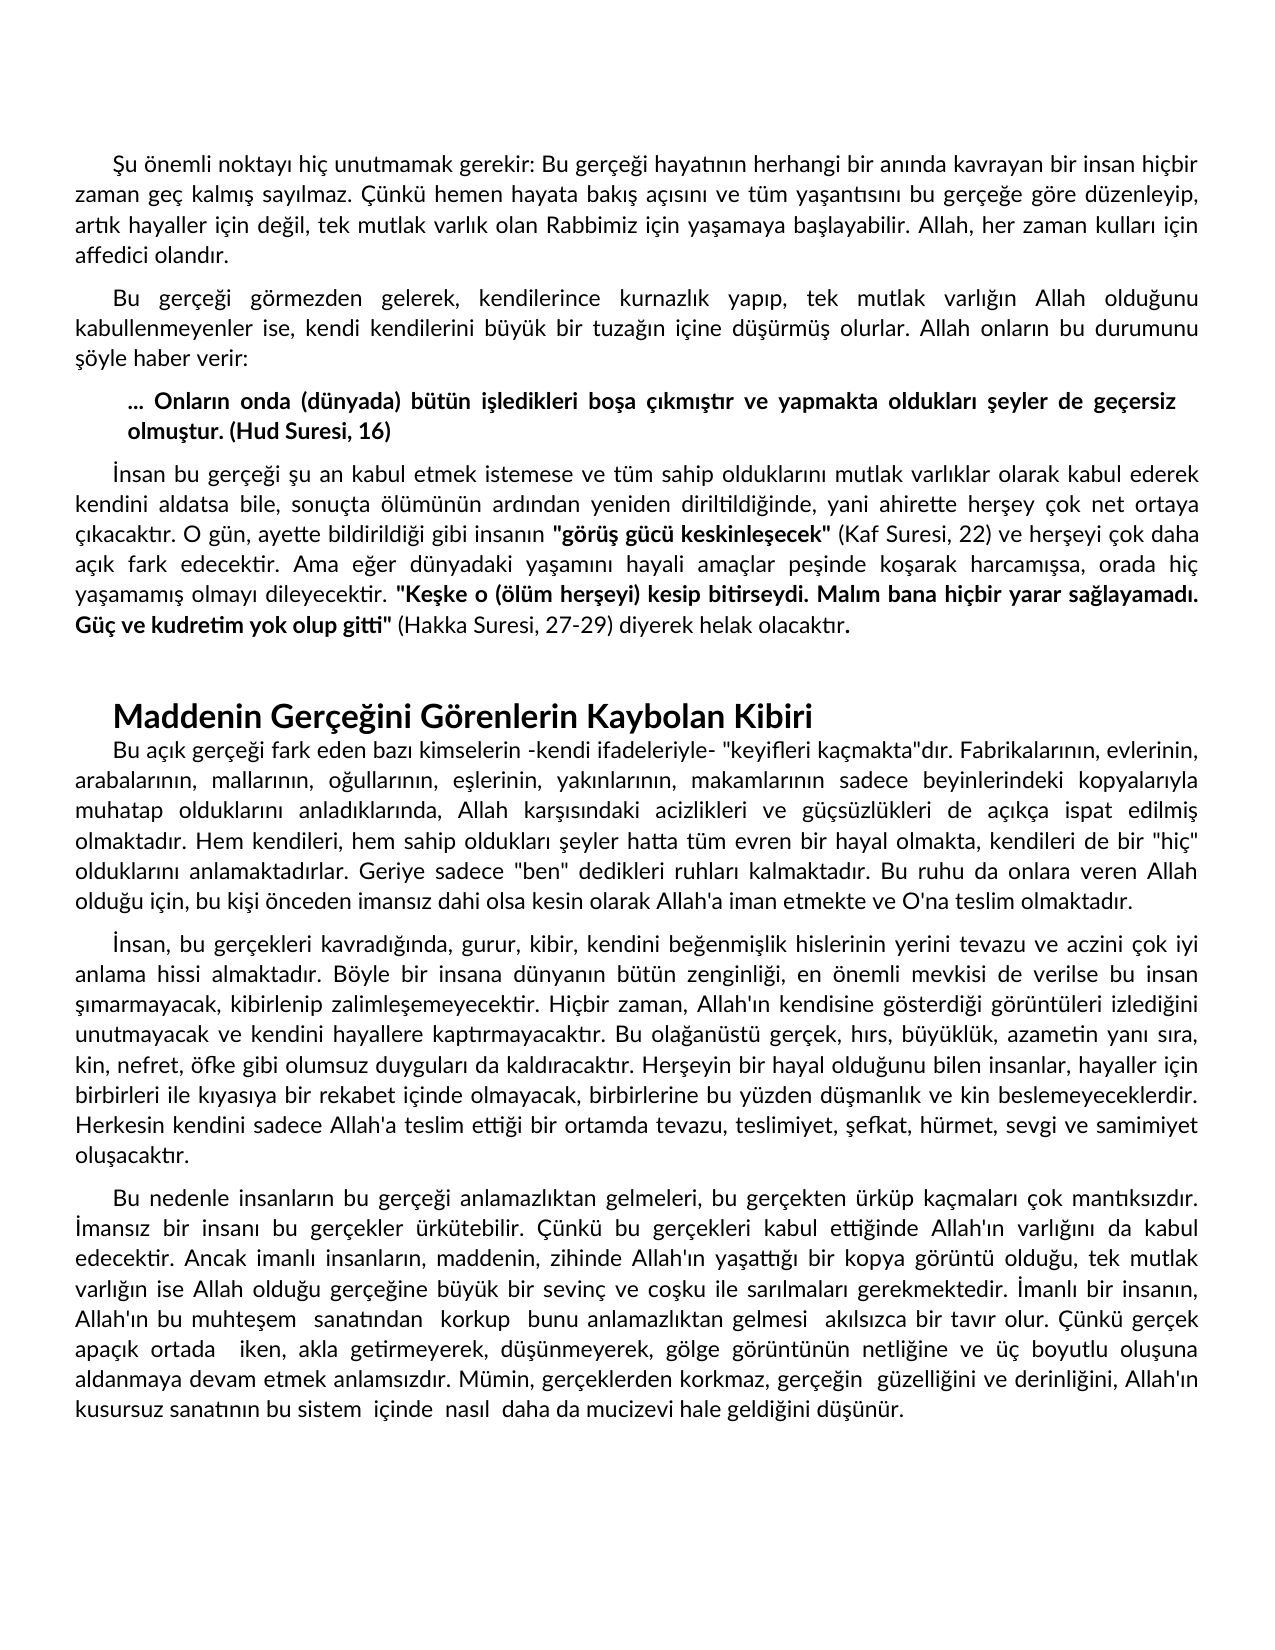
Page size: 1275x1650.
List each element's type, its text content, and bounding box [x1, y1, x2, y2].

subtitle Maddenin Gerçeğini Görenlerin Kaybolan Kibiri [112, 696, 1200, 736]
text ... Onların onda (dünyada) bütün işledikleri boşa çıkmıştır ve yapmakta oldukları şeyler de geçersiz olmuştur. (Hud Suresi, 16) [127, 386, 1177, 444]
text Bu nedenle insanların bu gerçeği anlamazlıktan gelmeleri, bu gerçekten ürküp kaçmaları çok mantıksızdır. İmansız bir insanı bu gerçekler ürkütebilir. Çünkü bu gerçekleri kabul ettiğinde Allah'ın varlığını da kabul edecektir. Ancak imanlı insanların, maddenin, zihinde Allah'ın yaşattığı bir kopya görüntü olduğu, tek mutlak varlığın ise Allah olduğu gerçeğine büyük bir sevinç ve coşku ile sarılmaları gerekmektedir. İmanlı bir insanın, Allah'ın bu muhteşem sanatından korkup bunu anlamazlıktan gelmesi akılsızca bir tavır olur. Çünkü gerçek apaçık ortada iken, akla getirmeyerek, düşünmeyerek, gölge görüntünün netliğine ve üç boyutlu oluşuna aldanmaya devam etmek anlamsızdır. Mümin, gerçeklerden korkmaz, gerçeğin güzelliğini ve derinliğini, Allah'ın kusursuz sanatının bu sistem içinde nasıl daha da mucizevi hale geldiğini düşünür. [75, 1184, 1200, 1423]
text İnsan bu gerçeği şu an kabul etmek istemese ve tüm sahip olduklarını mutlak varlıklar olarak kabul ederek kendini aldatsa bile, sonuçta ölümünün ardından yeniden diriltildiğinde, yani ahirette herşey çok net ortaya çıkacaktır. O gün, ayette bildirildiği gibi insanın "görüş gücü keskinleşecek" (Kaf Suresi, 22) ve herşeyi çok daha açık fark edecektir. Ama eğer dünyadaki yaşamını hayali amaçlar peşinde koşarak harcamışsa, orada hiç yaşamamış olmayı dileyecektir. "Keşke o (ölüm herşeyi) kesip bitirseydi. Malım bana hiçbir yarar sağlayamadı. Güç ve kudretim yok olup gitti" (Hakka Suresi, 27-29) diyerek helak olacaktır. [75, 459, 1200, 638]
text İnsan, bu gerçekleri kavradığında, gurur, kibir, kendini beğenmişlik hislerinin yerini tevazu ve aczini çok iyi anlama hissi almaktadır. Böyle bir insana dünyanın bütün zenginliği, en önemli mevkisi de verilse bu insan şımarmayacak, kibirlenip zalimleşemeyecektir. Hiçbir zaman, Allah'ın kendisine gösterdiği görüntüleri izlediğini unutmayacak ve kendini hayallere kaptırmayacaktır. Bu olağanüstü gerçek, hırs, büyüklük, azametin yanı sıra, kin, nefret, öfke gibi olumsuz duyguları da kaldıracaktır. Herşeyin bir hayal olduğunu bilen insanlar, hayaller için birbirleri ile kıyasıya bir rekabet içinde olmayacak, birbirlerine bu yüzden düşmanlık ve kin beslemeyeceklerdir. Herkesin kendini sadece Allah'a teslim ettiği bir ortamda tevazu, teslimiyet, şefkat, hürmet, sevgi ve samimiyet oluşacaktır. [75, 929, 1200, 1168]
text Bu açık gerçeği fark eden bazı kimselerin -kendi ifadeleriyle- "keyifleri kaçmakta"dır. Fabrikalarının, evlerinin, arabalarının, mallarının, oğullarının, eşlerinin, yakınlarının, makamlarının sadece beyinlerindeki kopyalarıyla muhatap olduklarını anladıklarında, Allah karşısındaki acizlikleri ve güçsüzlükleri de açıkça ispat edilmiş olmaktadır. Hem kendileri, hem sahip oldukları şeyler hatta tüm evren bir hayal olmakta, kendileri de bir "hiç" olduklarını anlamaktadırlar. Geriye sadece "ben" dedikleri ruhları kalmaktadır. Bu ruhu da onlara veren Allah olduğu için, bu kişi önceden imansız dahi olsa kesin olarak Allah'a iman etmekte ve O'na teslim olmaktadır. [75, 736, 1200, 914]
text Şu önemli noktayı hiç unutmamak gerekir: Bu gerçeği hayatının herhangi bir anında kavrayan bir insan hiçbir zaman geç kalmış sayılmaz. Çünkü hemen hayata bakış açısını ve tüm yaşantısını bu gerçeğe göre düzenleyip, artık hayaller için değil, tek mutlak varlık olan Rabbimiz için yaşamaya başlayabilir. Allah, her zaman kulları için affedici olandır. [75, 150, 1200, 268]
text Bu gerçeği görmezden gelerek, kendilerince kurnazlık yapıp, tek mutlak varlığın Allah olduğunu kabullenmeyenler ise, kendi kendilerini büyük bir tuzağın içine düşürmüş olurlar. Allah onların bu durumunu şöyle haber verir: [75, 283, 1200, 371]
